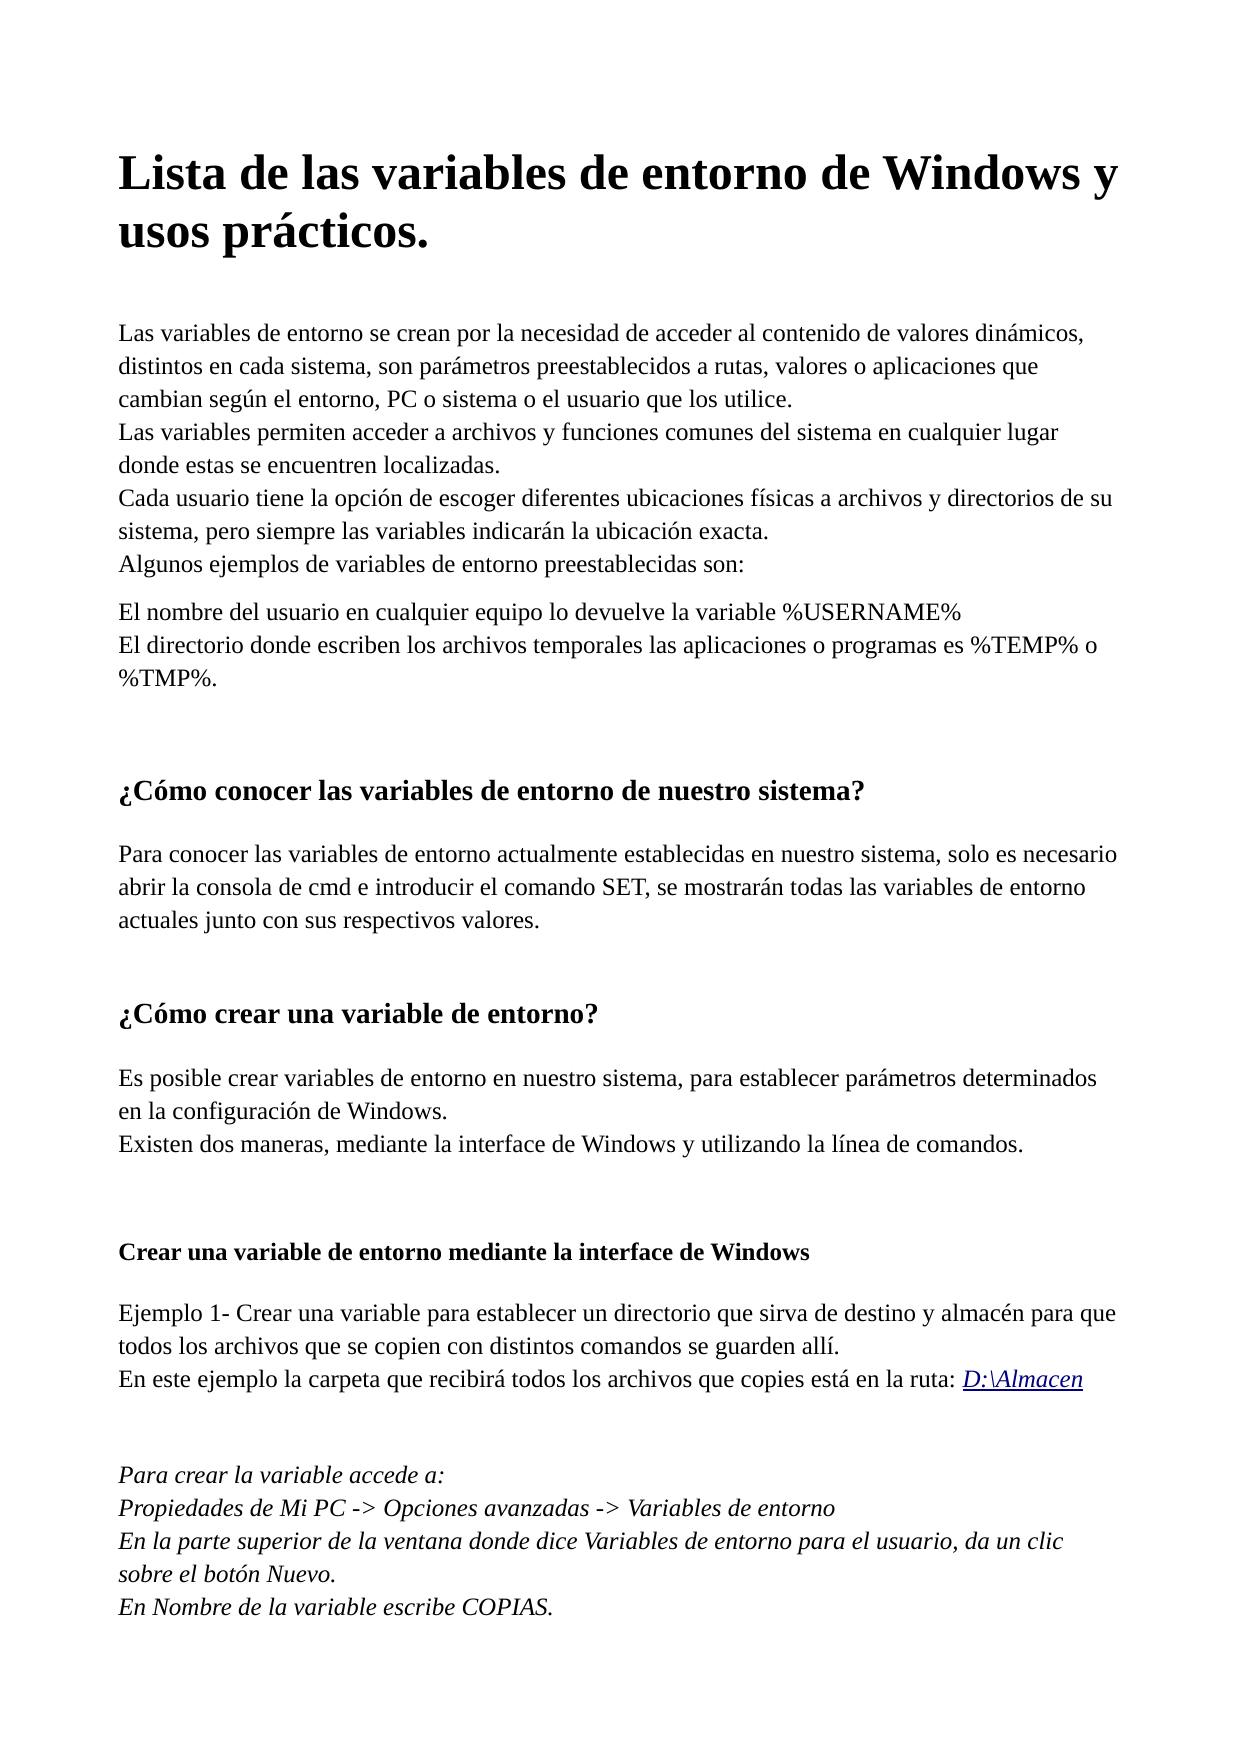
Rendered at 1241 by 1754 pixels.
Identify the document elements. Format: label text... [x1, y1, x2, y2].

text El nombre del usuario en cualquier equipo lo devuelve la variable %USERNAME% El directorio donde escriben los archivos temporales las aplicaciones o programas es %TEMP% o %TMP%. [118, 597, 1122, 692]
subtitle ¿Cómo crear una variable de entorno? [118, 996, 1122, 1030]
text Para conocer las variables de entorno actualmente establecidas en nuestro sistema, solo es necesario abrir la consola de cmd e introducir el comando SET, se mostrarán todas las variables de entorno actuales junto con sus respectivos valores. [118, 806, 1122, 934]
subtitle Crear una variable de entorno mediante la interface de Windows [118, 1237, 1122, 1265]
text Las variables de entorno se crean por la necesidad de acceder al contenido de valores dinámicos, distintos en cada sistema, son parámetros preestablecidos a rutas, valores o aplicaciones que cambian según el entorno, PC o sistema o el usuario que los utilice. Las variables permiten acceder a archivos y funciones comunes del sistema en cualquier lugar donde estas se encuentren localizadas. Cada usuario tiene la opción de escoger diferentes ubicaciones físicas a archivos y directorios de su sistema, pero siempre las variables indicarán la ubicación exacta. Algunos ejemplos de variables de entorno preestablecidas son: [118, 318, 1122, 578]
text Para crear la variable accede a: Propiedades de Mi PC -> Opciones avanzadas -> Variables de entorno En la parte superior de la ventana donde dice Variables de entorno para el usuario, da un clic sobre el botón Nuevo. En Nombre de la variable escribe COPIAS. [118, 1460, 1122, 1621]
subtitle Lista de las variables de entorno de Windows y usos prácticos. [118, 143, 1122, 258]
text Es posible crear variables de entorno en nuestro sistema, para establecer parámetros determinados en la configuración de Windows. Existen dos maneras, mediante la interface de Windows y utilizando la línea de comandos. [118, 1030, 1122, 1158]
subtitle ¿Cómo conocer las variables de entorno de nuestro sistema? [118, 773, 1122, 806]
text Ejemplo 1- Crear una variable para establecer un directorio que sirva de destino y almacén para que todos los archivos que se copien con distintos comandos se guarden allí. En este ejemplo la carpeta que recibirá todos los archivos que copies está en la ruta: D:\Almacen [118, 1265, 1122, 1393]
